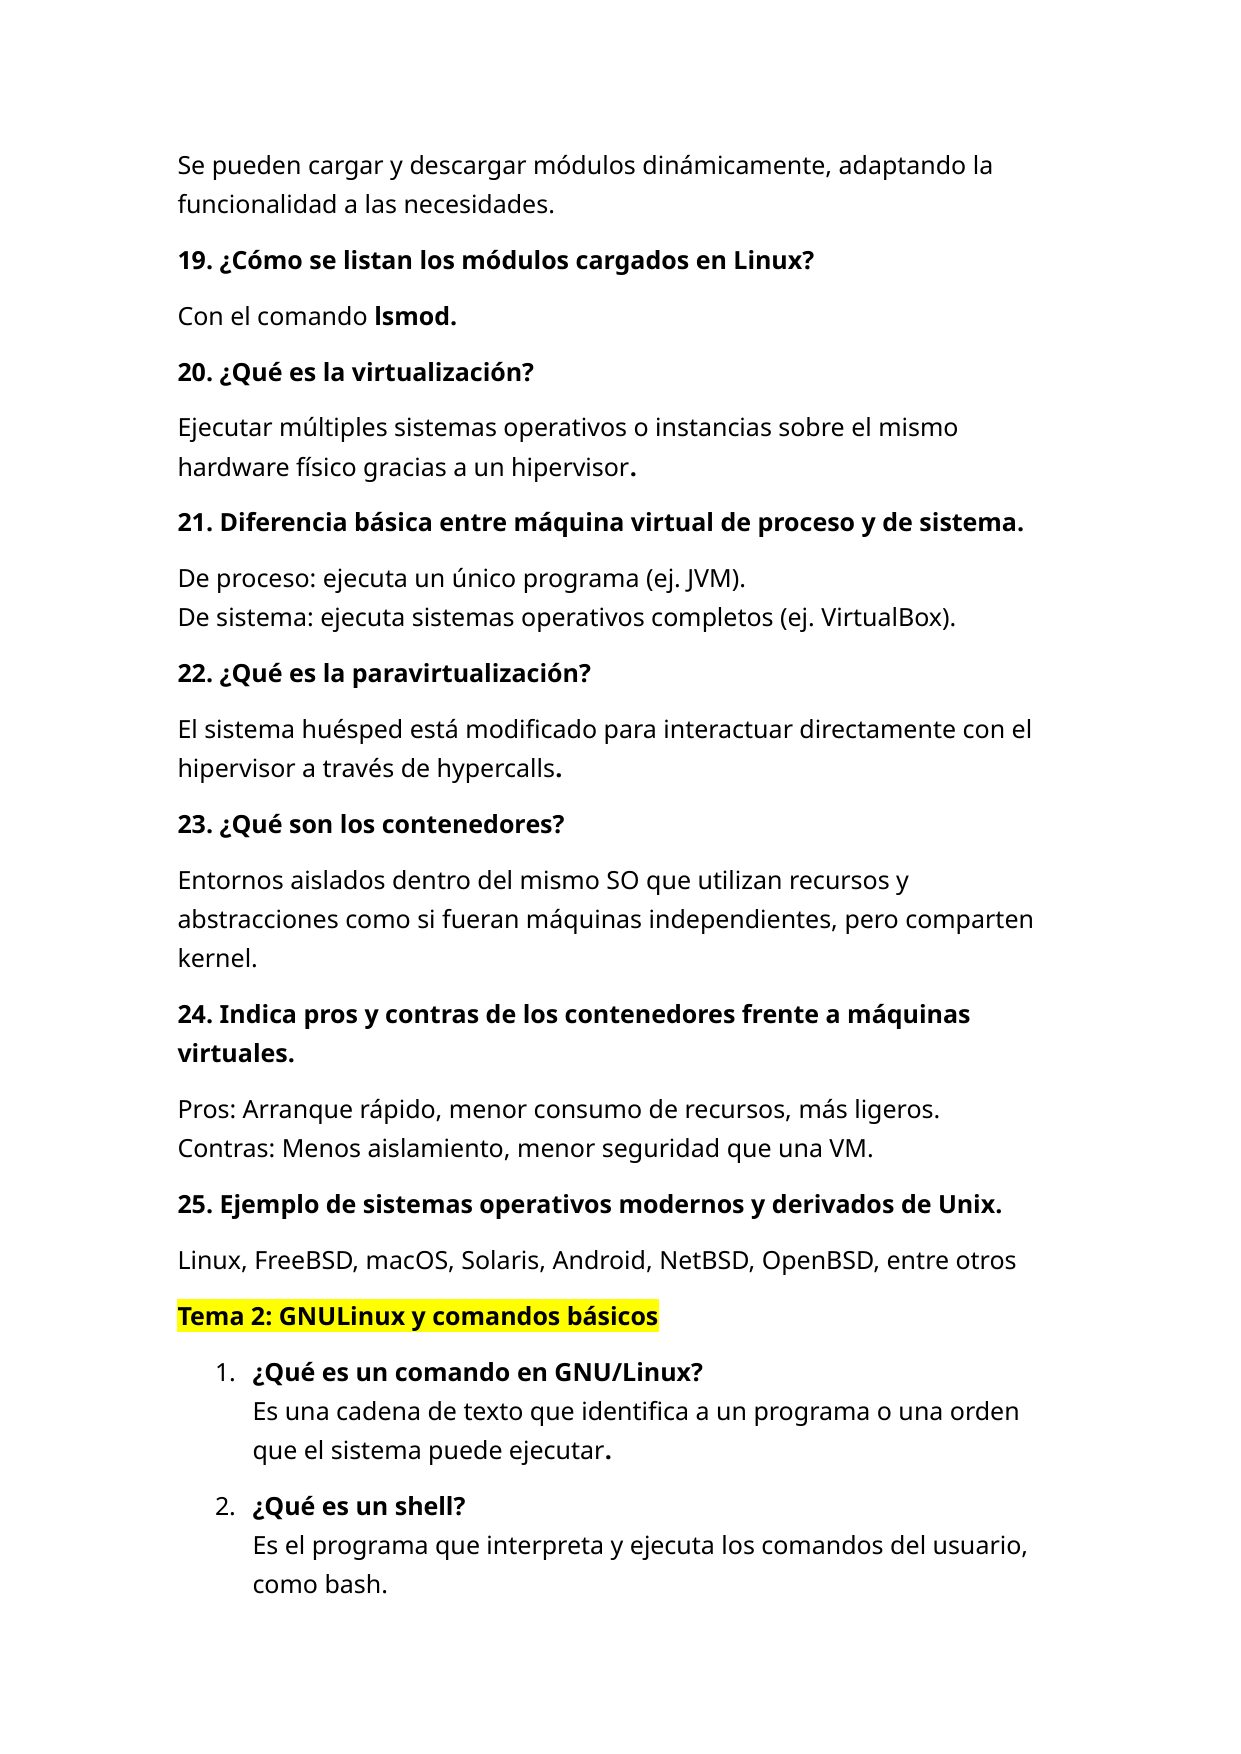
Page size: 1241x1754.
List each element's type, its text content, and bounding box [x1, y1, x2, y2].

text Se pueden cargar y descargar módulos dinámicamente, adaptando la funcionalidad a las necesidades. [177, 148, 1063, 221]
list ¿Qué es un comando en GNU/Linux? Es una cadena de texto que identifica a un programa o una orden que el sistema puede ejecutar. [215, 1354, 1063, 1467]
text 19. ¿Cómo se listan los módulos cargados en Linux? [177, 243, 1063, 277]
text Ejecutar múltiples sistemas operativos o instancias sobre el mismo hardware físico gracias a un hipervisor. [177, 410, 1063, 483]
text 20. ¿Qué es la virtualización? [177, 354, 1063, 388]
list ¿Qué es un shell? Es el programa que interpreta y ejecuta los comandos del usuario, como bash. [215, 1488, 1063, 1601]
text El sistema huésped está modificado para interactuar directamente con el hipervisor a través de hypercalls. [177, 712, 1063, 785]
text 23. ¿Qué son los contenedores? [177, 807, 1063, 841]
text Entornos aislados dentro del mismo SO que utilizan recursos y abstracciones como si fueran máquinas independientes, pero comparten kernel. [177, 863, 1063, 975]
text 24. Indica pros y contras de los contenedores frente a máquinas virtuales. [177, 997, 1063, 1070]
text 25. Ejemplo de sistemas operativos modernos y derivados de Unix. [177, 1187, 1063, 1221]
text Pros: Arranque rápido, menor consumo de recursos, más ligeros. Contras: Menos aislamiento, menor seguridad que una VM. [177, 1092, 1063, 1165]
text Linux, FreeBSD, macOS, Solaris, Android, NetBSD, OpenBSD, entre otros [177, 1243, 1063, 1277]
text Tema 2: GNULinux y comandos básicos [177, 1298, 1063, 1332]
text 22. ¿Qué es la paravirtualización? [177, 656, 1063, 690]
text De proceso: ejecuta un único programa (ej. JVM). De sistema: ejecuta sistemas operativos completos (ej. VirtualBox). [177, 561, 1063, 634]
text 21. Diferencia básica entre máquina virtual de proceso y de sistema. [177, 505, 1063, 539]
text Con el comando lsmod. [177, 298, 1063, 332]
